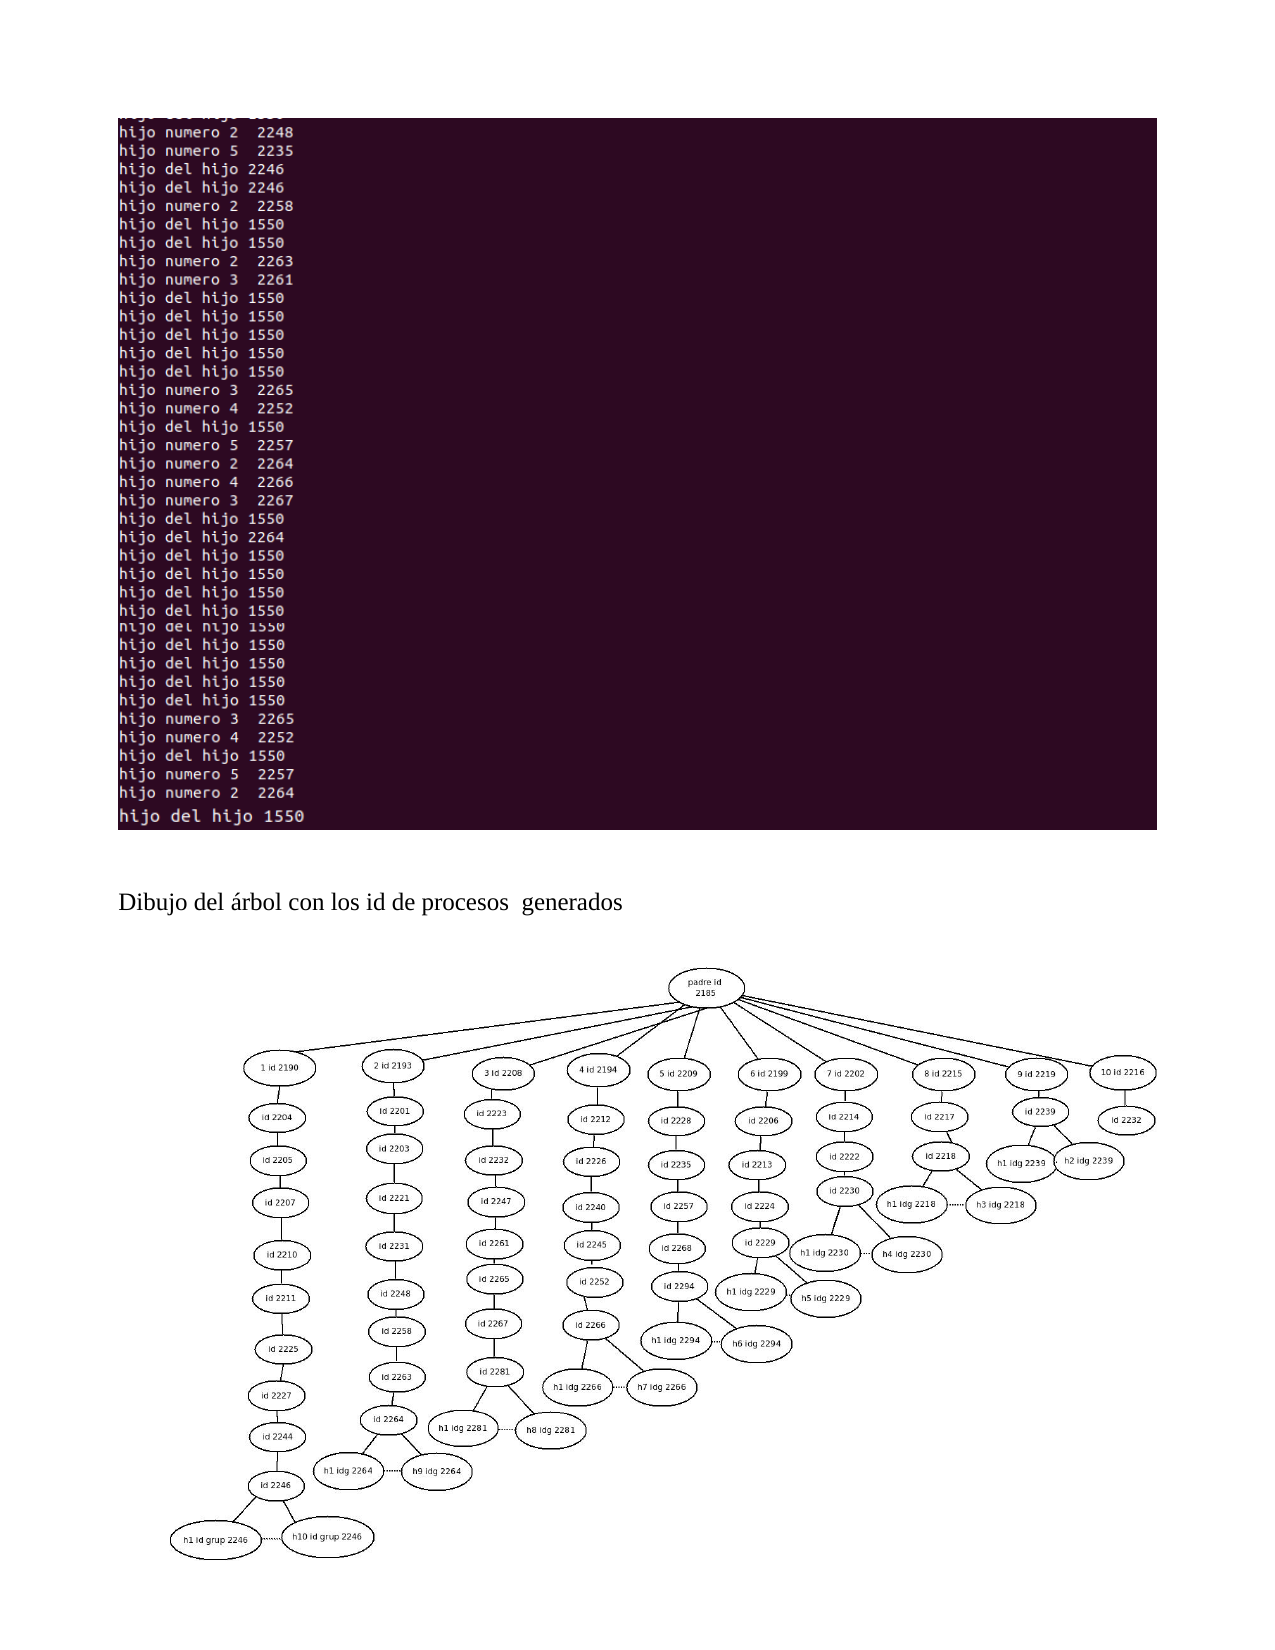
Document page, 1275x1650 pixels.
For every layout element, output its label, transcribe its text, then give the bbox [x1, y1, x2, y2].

picture [169, 967, 1157, 1561]
text Dibujo del árbol con los id de procesos generados [118, 887, 1157, 916]
picture [118, 118, 1157, 830]
